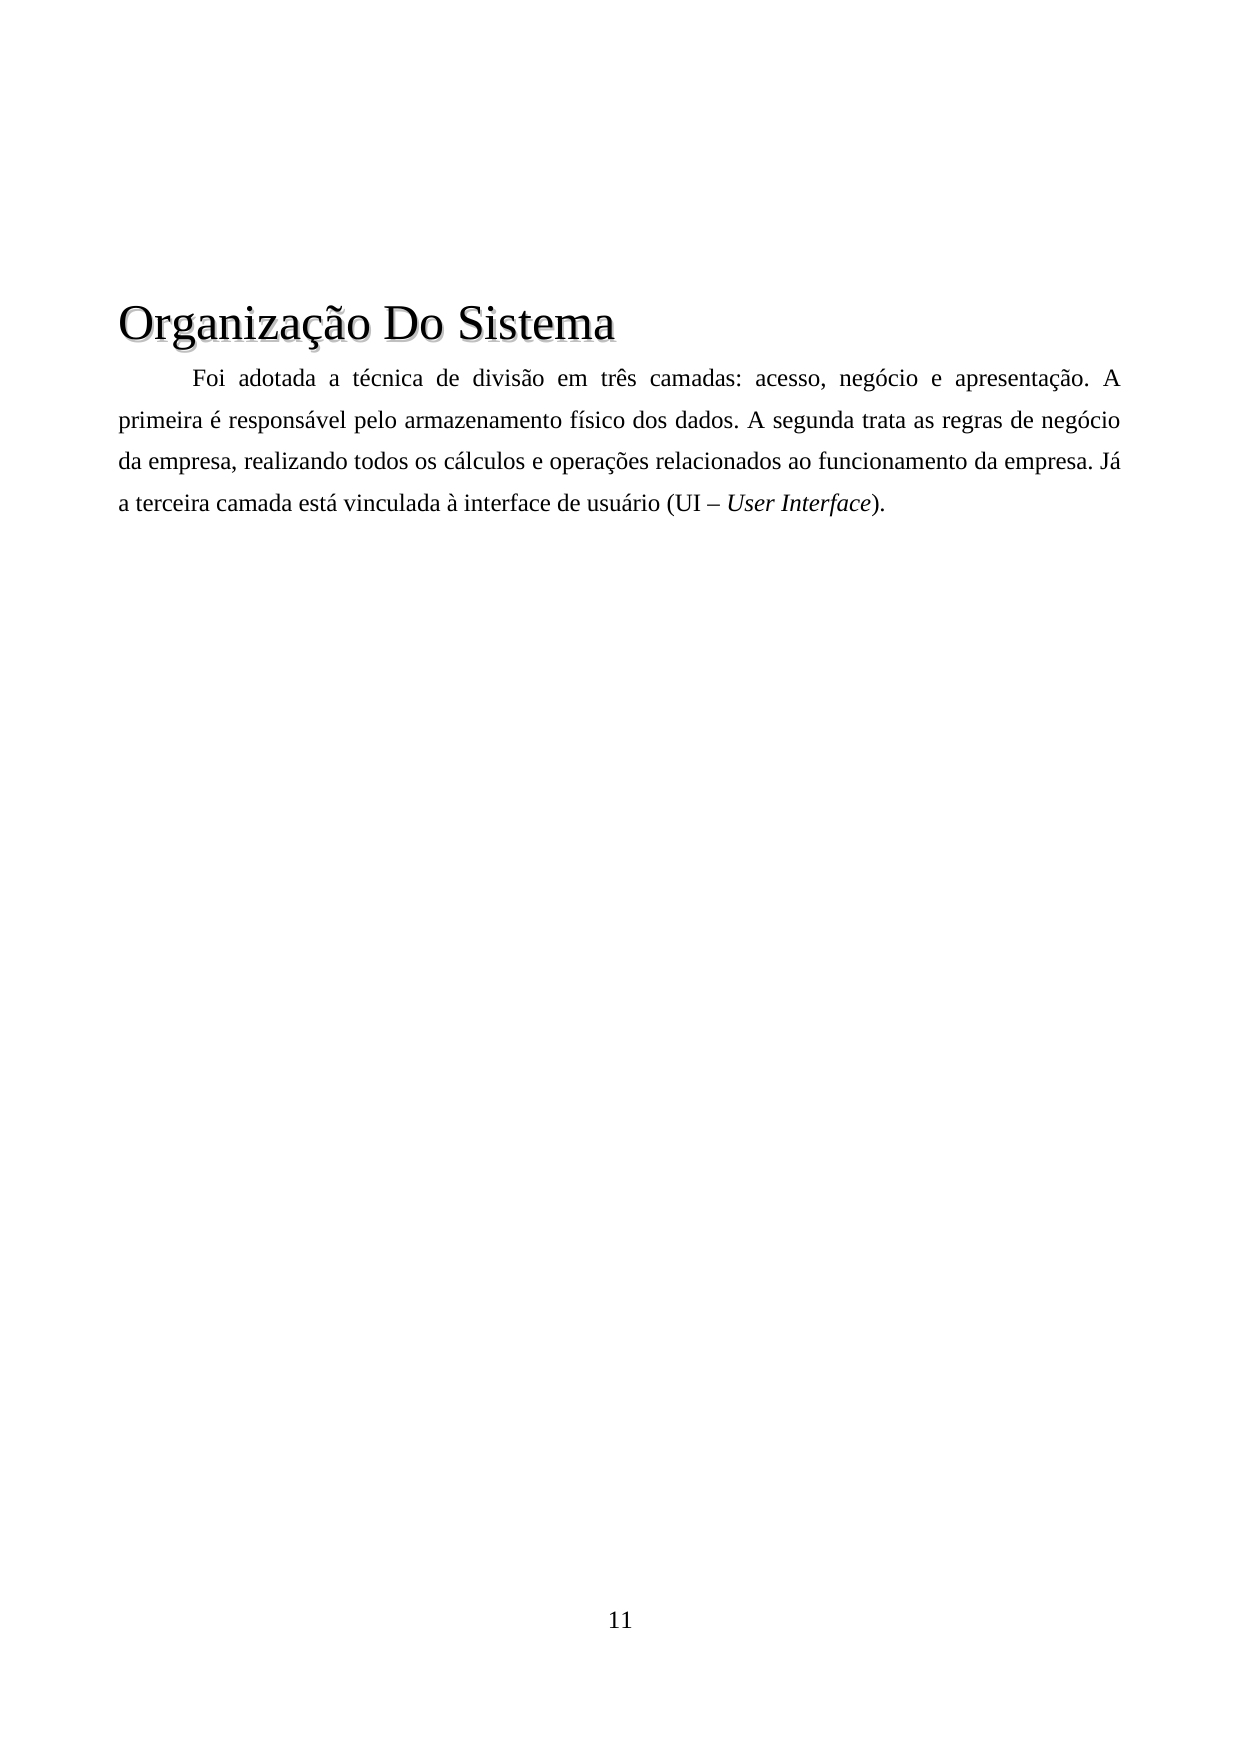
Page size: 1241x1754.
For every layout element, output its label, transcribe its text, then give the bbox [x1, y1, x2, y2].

text Foi adotada a técnica de divisão em três camadas: acesso, negócio e apresentação. A primeira é responsável pelo armazenamento físico dos dados. A segunda trata as regras de negócio da empresa, realizando todos os cálculos e operações relacionados ao funcionamento da empresa. Já a terceira camada está vinculada à interface de usuário (UI – User Interface). [118, 364, 1122, 517]
subtitle Organização do sistema [118, 295, 1122, 351]
